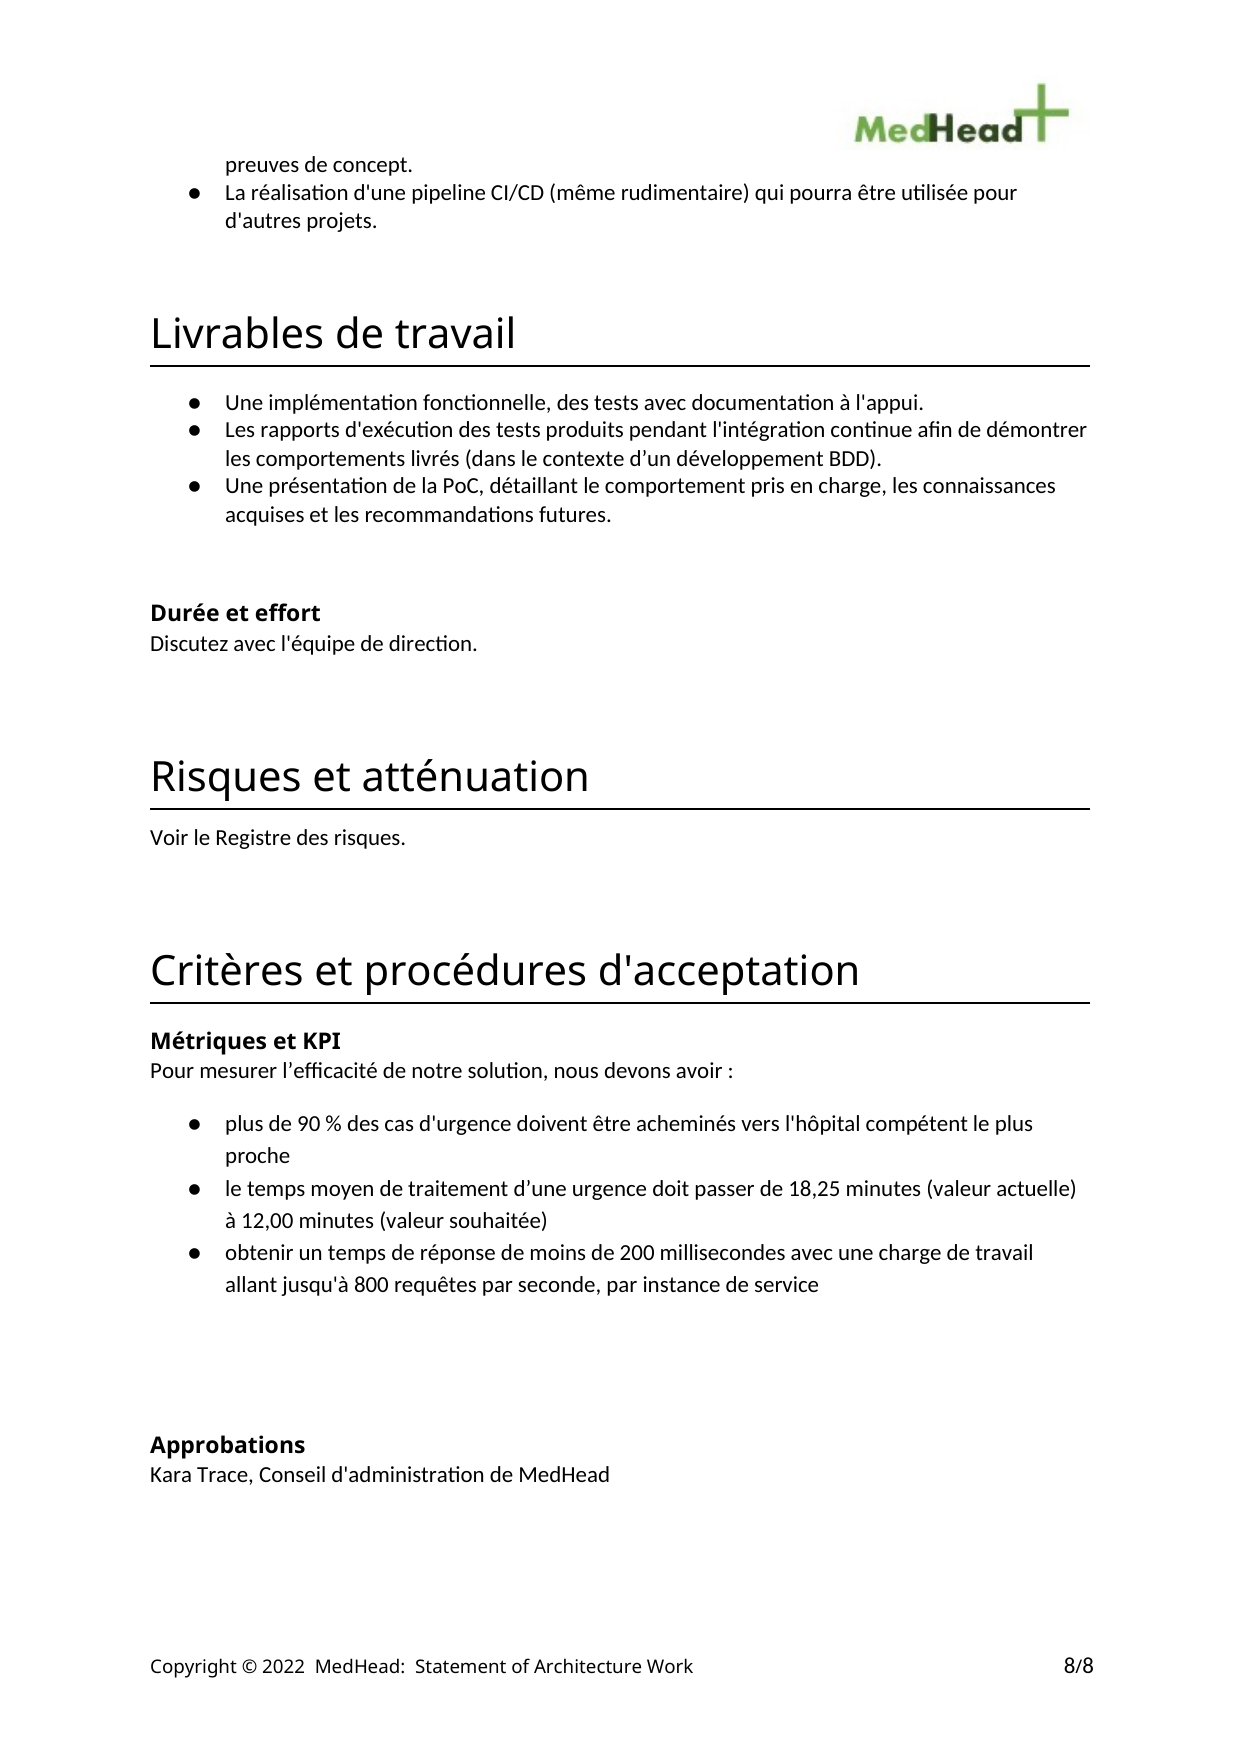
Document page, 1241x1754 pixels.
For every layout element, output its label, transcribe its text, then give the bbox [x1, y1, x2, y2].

subtitle Critères et procédures d'acceptation [150, 941, 1090, 1002]
list Une implémentation fonctionnelle, des tests avec documentation à l'appui. [187, 388, 1090, 416]
list plus de 90 % des cas d'urgence doivent être acheminés vers l'hôpital compétent le plus proche [187, 1109, 1090, 1169]
picture [834, 75, 1091, 150]
list obtenir un temps de réponse de moins de 200 millisecondes avec une charge de travail allant jusqu'à 800 requêtes par seconde, par instance de service [187, 1238, 1090, 1298]
list Une présentation de la PoC, détaillant le comportement pris en charge, les connaissances acquises et les recommandations futures. [187, 472, 1090, 528]
list preuves de concept. [187, 150, 1090, 178]
text Kara Trace, Conseil d'administration de MedHead [150, 1461, 1090, 1489]
list La réalisation d'une pipeline CI/CD (même rudimentaire) qui pourra être utilisée pour d'autres projets. [187, 178, 1090, 234]
text Pour mesurer l’efficacité de notre solution, nous devons avoir : [150, 1056, 1090, 1084]
text Discutez avec l'équipe de direction. [150, 629, 1090, 657]
text Voir le Registre des risques. [150, 823, 1090, 851]
subtitle Métriques et KPI [150, 1025, 1090, 1056]
subtitle Livrables de travail [150, 304, 1090, 365]
subtitle Approbations [150, 1429, 1090, 1461]
subtitle Durée et effort [150, 597, 1090, 629]
list Les rapports d'exécution des tests produits pendant l'intégration continue afin de démontrer les comportements livrés (dans le contexte d’un développement BDD). [187, 416, 1090, 472]
subtitle Risques et atténuation [150, 747, 1090, 808]
list le temps moyen de traitement d’une urgence doit passer de 18,25 minutes (valeur actuelle) à 12,00 minutes (valeur souhaitée) [187, 1174, 1090, 1234]
